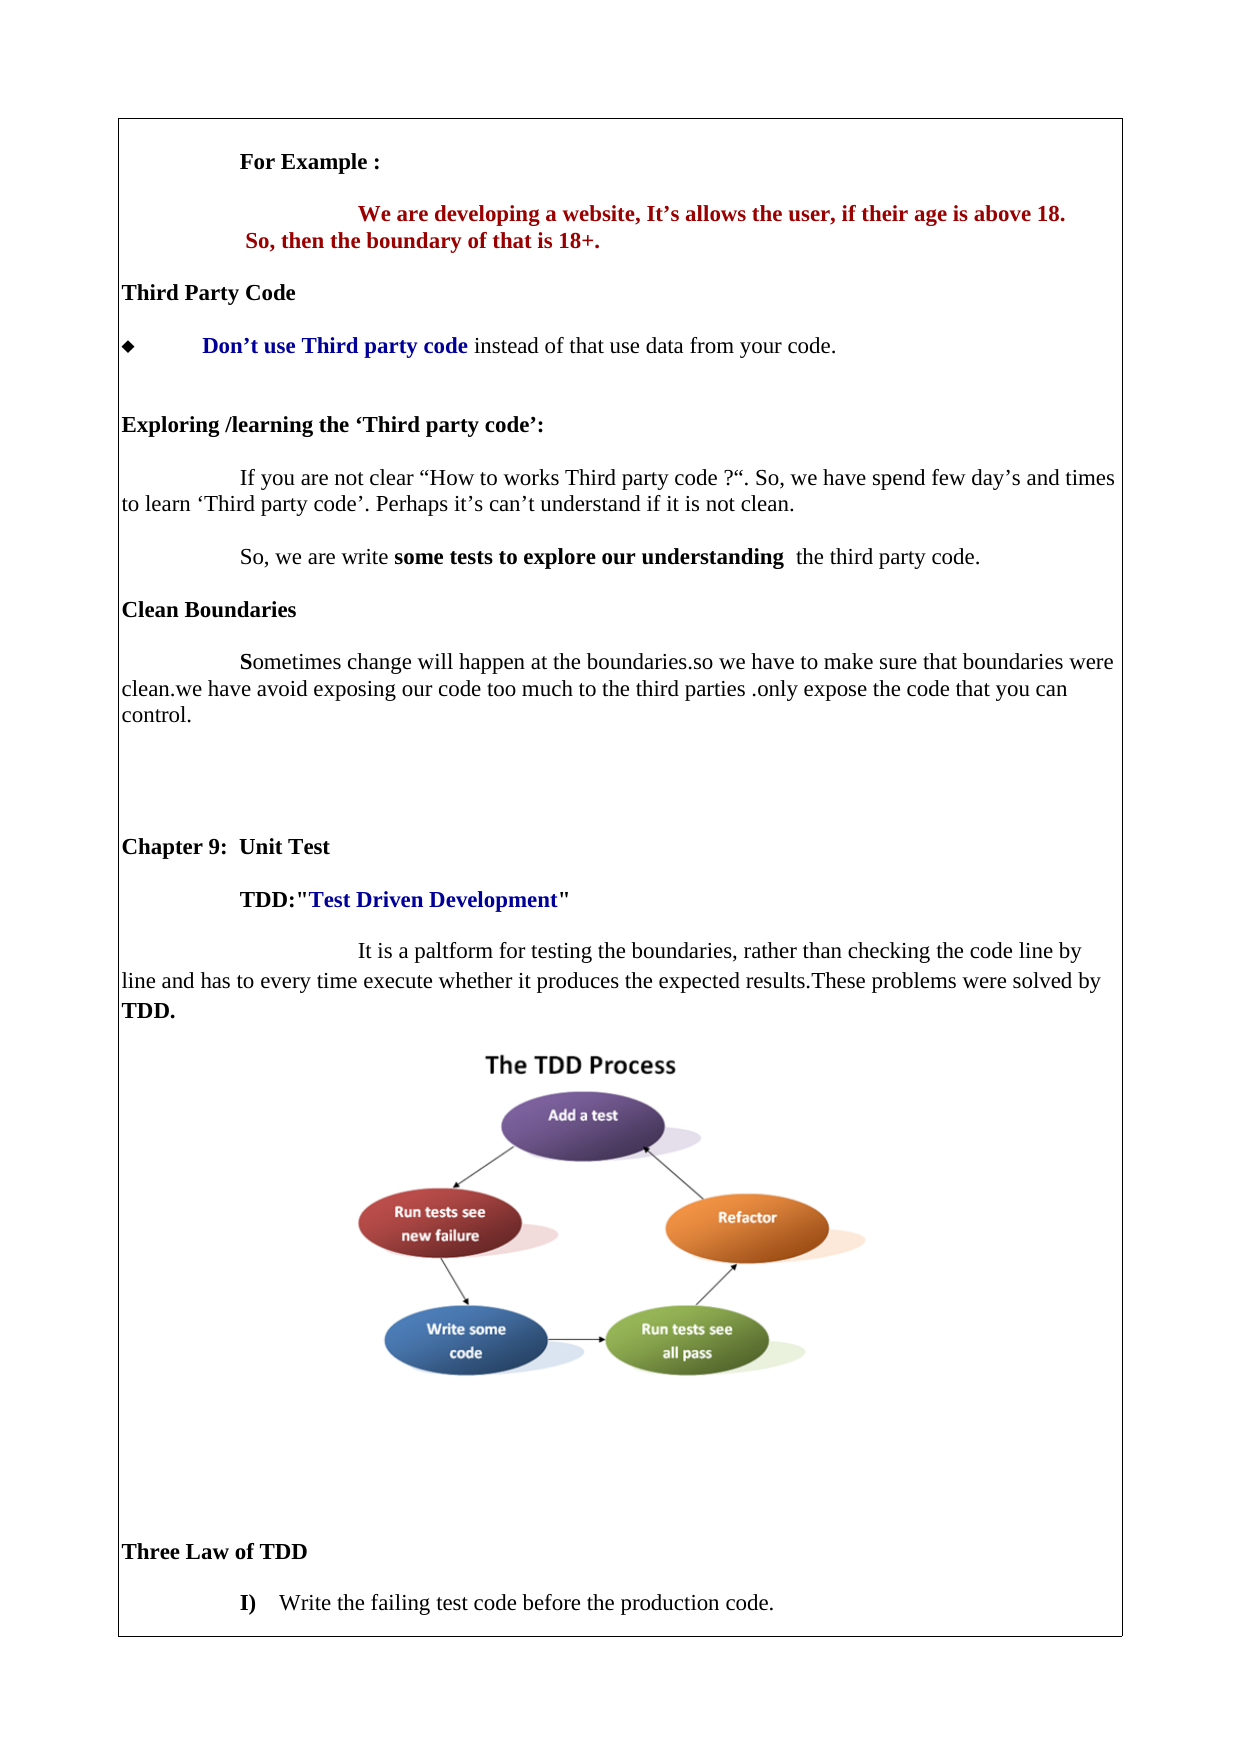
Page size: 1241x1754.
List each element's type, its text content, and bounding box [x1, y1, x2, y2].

text So, then the boundary of that is 18+. [121, 227, 1119, 253]
list Don’t use Third party code instead of that use data from your code. [121, 332, 1119, 358]
text I) Write the failing test code before the production code. [121, 1589, 1119, 1615]
text Three Law of TDD [121, 1538, 1119, 1564]
text If you are not clear “How to works Third party code ?“. So, we have spend few day’s and times to learn ‘Third party code’. Perhaps it’s can’t understand if it is not clean. [121, 464, 1119, 517]
text We are developing a website, It’s allows the user, if their age is above 18. [121, 200, 1119, 227]
text Clean Boundaries [121, 596, 1119, 622]
text Sometimes change will happen at the boundaries.so we have to make sure that boundaries were clean.we have avoid exposing our code too much to the third parties .only expose the code that you can control. [121, 648, 1119, 727]
text TDD:"Test Driven Development" [121, 886, 1119, 912]
list Third Party Code [121, 279, 1119, 306]
text It is a paltform for testing the boundaries, rather than checking the code line by line and has to every time execute whether it produces the expected results.These problems were solved by TDD. [121, 937, 1119, 1023]
text For Example : [121, 148, 1119, 174]
text Exploring /learning the ‘Third party code’: [121, 411, 1119, 438]
text So, we are write some tests to explore our understanding the third party code. [121, 543, 1119, 569]
picture [347, 1042, 875, 1385]
text Chapter 9: Unit Test [121, 833, 1119, 859]
